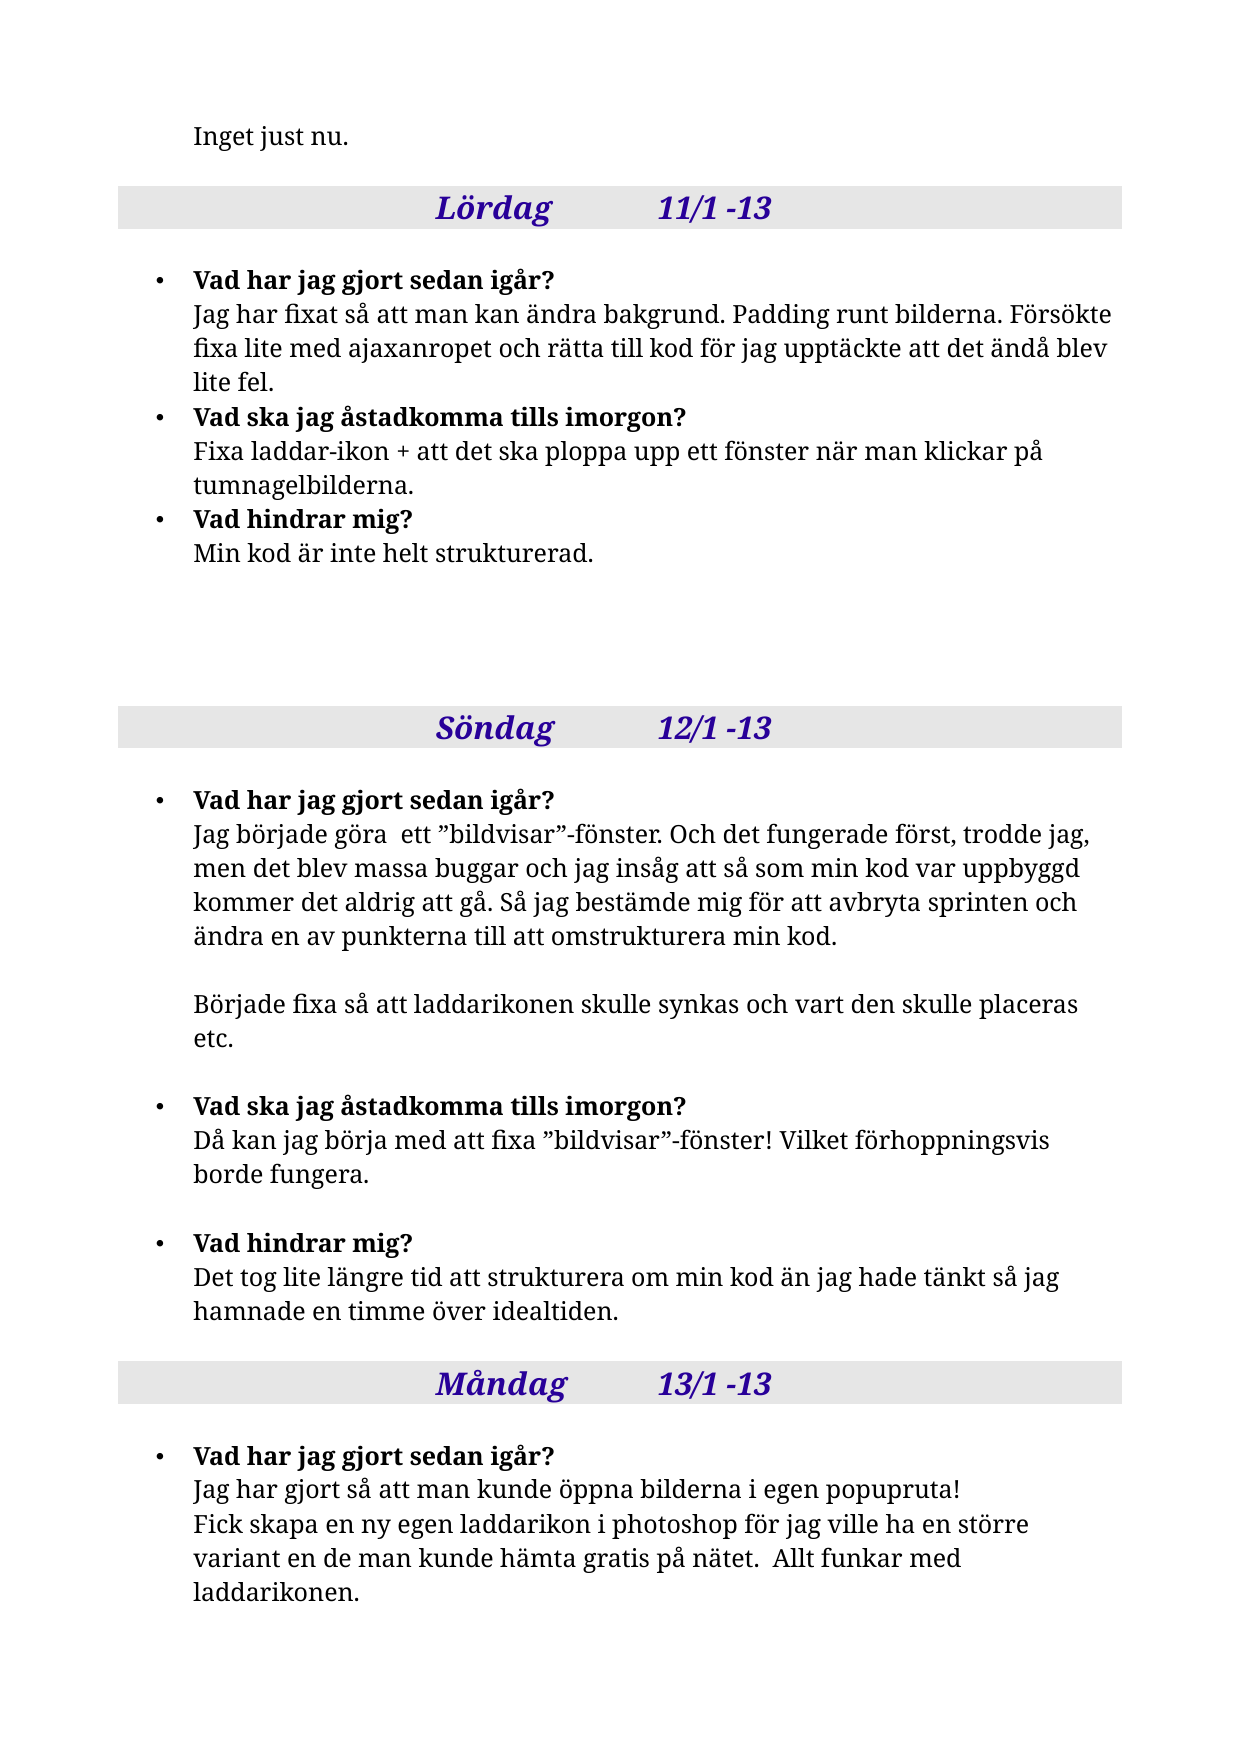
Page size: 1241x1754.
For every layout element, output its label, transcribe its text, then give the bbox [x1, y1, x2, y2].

text Söndag 12/1 -13 [118, 706, 1122, 748]
list Vad ska jag åstadkomma tills imorgon? Då kan jag börja med att fixa ”bildvisar”-fönster! Vilket förhoppningsvis borde fungera. [156, 1089, 1122, 1191]
list Fick skapa en ny egen laddarikon i photoshop för jag ville ha en större variant en de man kunde hämta gratis på nätet. Allt funkar med laddarikonen. [156, 1506, 1122, 1608]
text Lördag 11/1 -13 [118, 186, 1122, 229]
list Vad har jag gjort sedan igår? [156, 1438, 1122, 1472]
list Jag har fixat så att man kan ändra bakgrund. Padding runt bilderna. Försökte fixa lite med ajaxanropet och rätta till kod för jag upptäckte att det ändå blev lite fel. [156, 297, 1122, 399]
list Jag började göra ett ”bildvisar”-fönster. Och det fungerade först, trodde jag, men det blev massa buggar och jag insåg att så som min kod var uppbyggd kommer det aldrig att gå. Så jag bestämde mig för att avbryta sprinten och ändra en av punkterna till att omstrukturera min kod. Började fixa så att laddarikonen skulle synkas och vart den skulle placeras etc. [156, 816, 1122, 1055]
list Vad hindrar mig? [156, 501, 1122, 535]
list Vad har jag gjort sedan igår? [156, 782, 1122, 816]
list Min kod är inte helt strukturerad. [156, 535, 1122, 569]
list Vad hindrar mig? [156, 1225, 1122, 1259]
list Inget just nu. [156, 118, 1122, 152]
list Det tog lite längre tid att strukturera om min kod än jag hade tänkt så jag hamnade en timme över idealtiden. [156, 1259, 1122, 1327]
text Måndag 13/1 -13 [118, 1361, 1122, 1404]
list Vad har jag gjort sedan igår? [156, 263, 1122, 297]
list Vad ska jag åstadkomma tills imorgon? Fixa laddar-ikon + att det ska ploppa upp ett fönster när man klickar på tumnagelbilderna. [156, 399, 1122, 501]
list Jag har gjort så att man kunde öppna bilderna i egen popupruta! [156, 1472, 1122, 1506]
